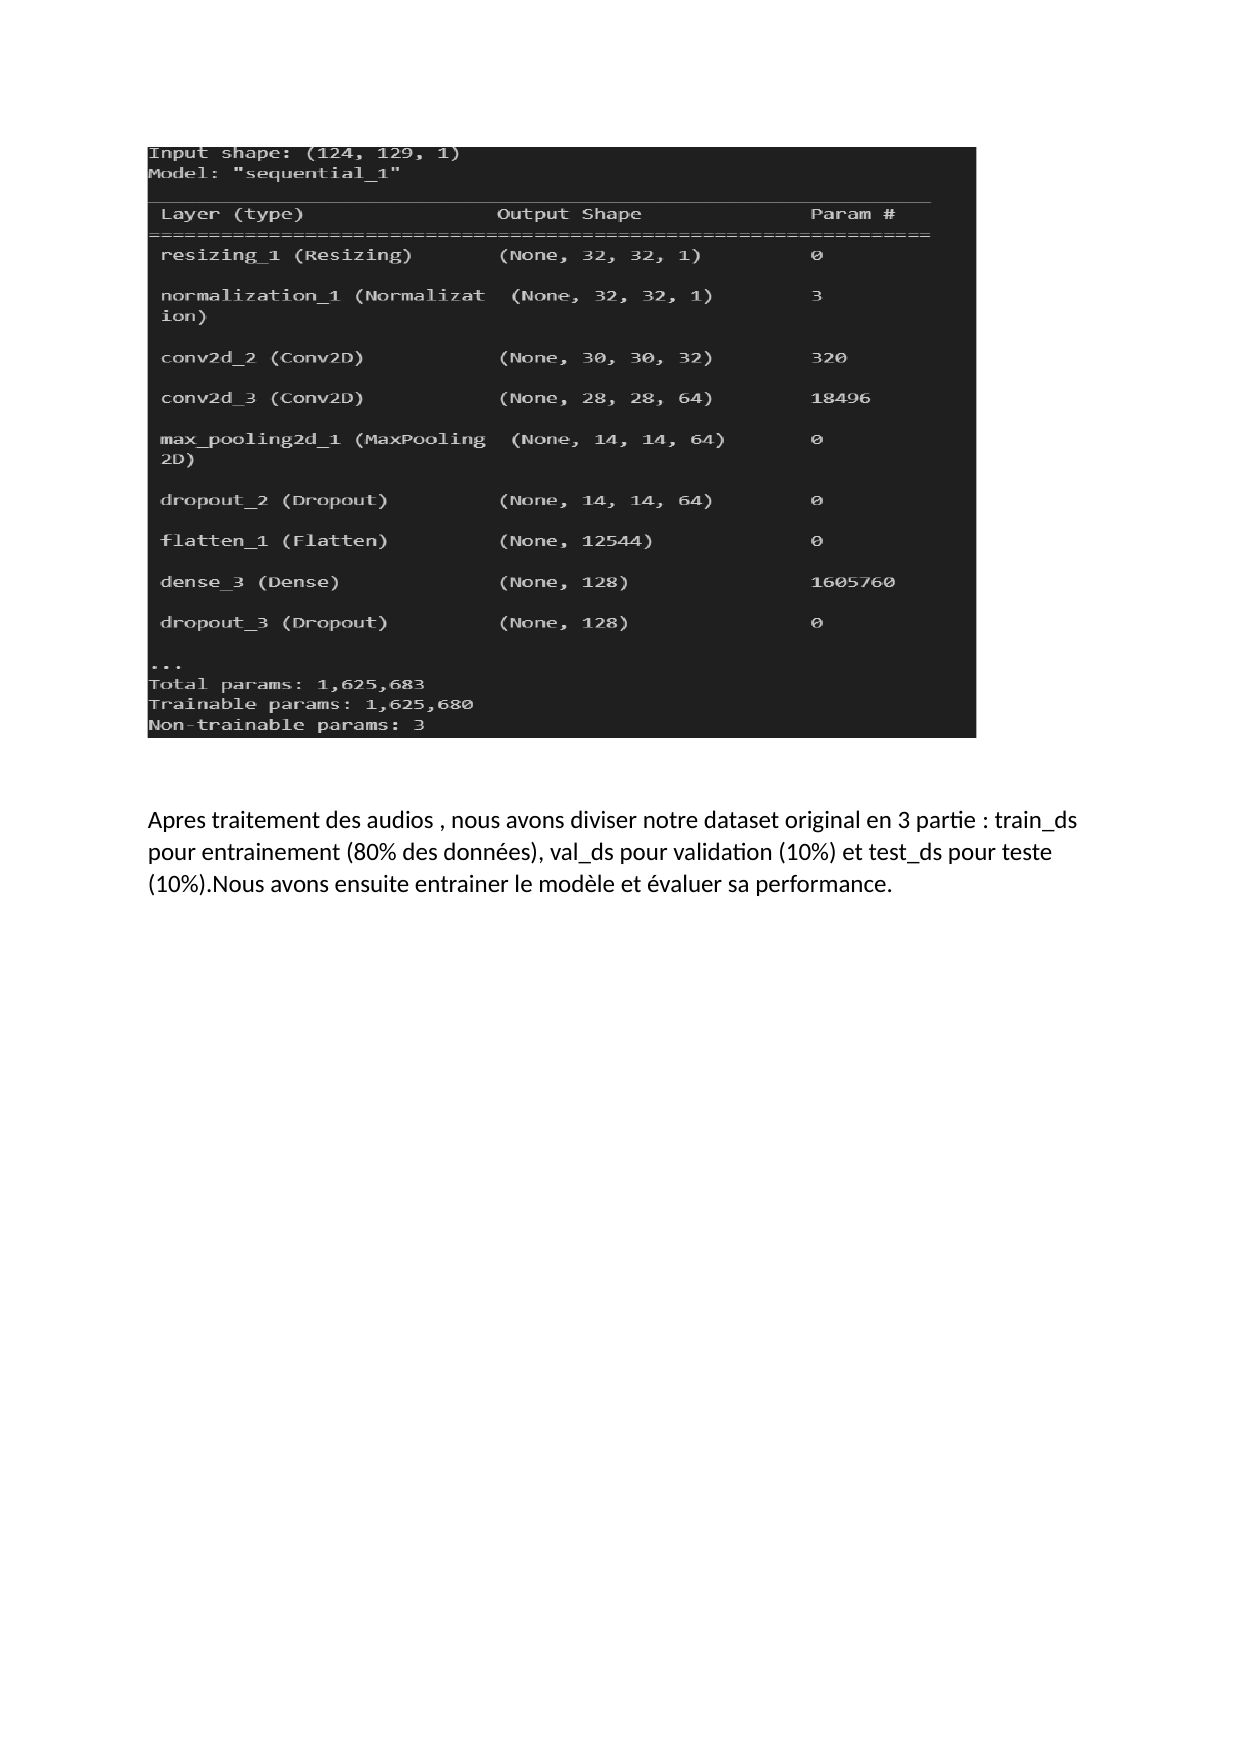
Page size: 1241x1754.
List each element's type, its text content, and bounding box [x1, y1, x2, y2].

text Apres traitement des audios , nous avons diviser notre dataset original en 3 partie : train_ds pour entrainement (80% des données), val_ds pour validation (10%) et test_ds pour teste (10%).Nous avons ensuite entrainer le modèle et évaluer sa performance. [148, 804, 1093, 899]
